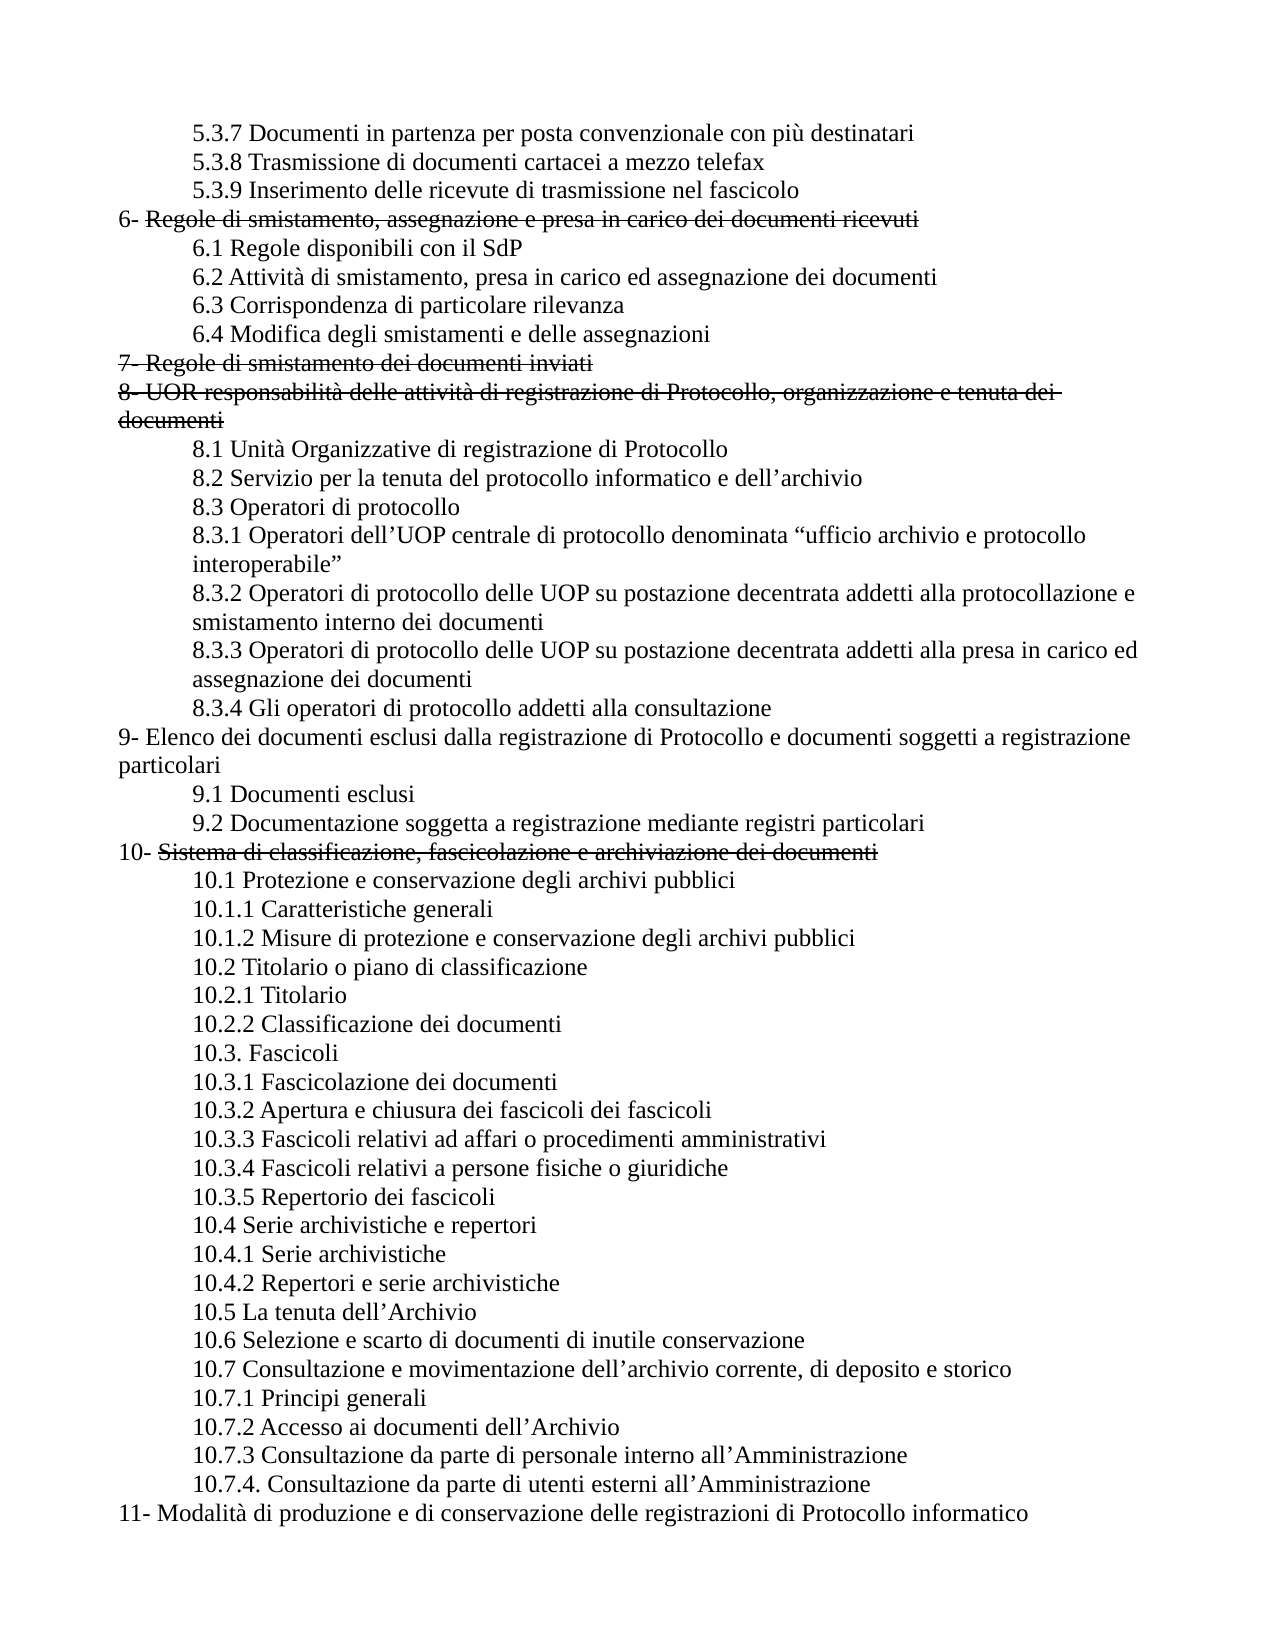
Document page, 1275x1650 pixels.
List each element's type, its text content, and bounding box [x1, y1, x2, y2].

text 8.3 Operatori di protocollo [192, 492, 1157, 521]
text 10.1 Protezione e conservazione degli archivi pubblici [192, 866, 1157, 894]
text 10.2.1 Titolario [192, 981, 1157, 1009]
text 5.3.9 Inserimento delle ricevute di trasmissione nel fascicolo [192, 176, 1157, 204]
text 9.1 Documenti esclusi [192, 779, 1157, 808]
text 10.3.1 Fascicolazione dei documenti [192, 1067, 1157, 1096]
text 10.1.1 Caratteristiche generali [192, 894, 1157, 923]
text 10.6 Selezione e scarto di documenti di inutile conservazione [192, 1326, 1157, 1354]
text 8- UOR responsabilità delle attività di registrazione di Protocollo, organizzazione e tenuta dei documenti [118, 377, 1157, 434]
text 8.1 Unità Organizzative di registrazione di Protocollo [192, 434, 1157, 463]
text 6.4 Modifica degli smistamenti e delle assegnazioni [192, 319, 1157, 348]
text 10.7.2 Accesso ai documenti dell’Archivio [192, 1412, 1157, 1441]
text 10.7 Consultazione e movimentazione dell’archivio corrente, di deposito e storico [192, 1354, 1157, 1383]
text 5.3.8 Trasmissione di documenti cartacei a mezzo telefax [192, 147, 1157, 176]
text 6.2 Attività di smistamento, presa in carico ed assegnazione dei documenti [192, 262, 1157, 291]
text 6.3 Corrispondenza di particolare rilevanza [192, 291, 1157, 319]
text 10.1.2 Misure di protezione e conservazione degli archivi pubblici [192, 923, 1157, 952]
text 10.7.1 Principi generali [192, 1383, 1157, 1412]
text 8.2 Servizio per la tenuta del protocollo informatico e dell’archivio [192, 463, 1157, 492]
text 10.4.2 Repertori e serie archivistiche [192, 1268, 1157, 1297]
text 10.2.2 Classificazione dei documenti [192, 1009, 1157, 1038]
text 9- Elenco dei documenti esclusi dalla registrazione di Protocollo e documenti soggetti a registrazione particolari [118, 722, 1157, 779]
text 9.2 Documentazione soggetta a registrazione mediante registri particolari [192, 808, 1157, 837]
text 10.7.3 Consultazione da parte di personale interno all’Amministrazione [192, 1441, 1157, 1469]
text 10.2 Titolario o piano di classificazione [192, 952, 1157, 981]
text 10.5 La tenuta dell’Archivio [192, 1297, 1157, 1326]
text 10- Sistema di classificazione, fascicolazione e archiviazione dei documenti [118, 837, 1157, 866]
text 8.3.2 Operatori di protocollo delle UOP su postazione decentrata addetti alla protocollazione e smistamento interno dei documenti [192, 578, 1157, 636]
text 8.3.3 Operatori di protocollo delle UOP su postazione decentrata addetti alla presa in carico ed assegnazione dei documenti [192, 636, 1157, 693]
text 10.4.1 Serie archivistiche [192, 1239, 1157, 1268]
text 10.3. Fascicoli [192, 1038, 1157, 1067]
text 6- Regole di smistamento, assegnazione e presa in carico dei documenti ricevuti [118, 204, 1157, 233]
text 8.3.1 Operatori dell’UOP centrale di protocollo denominata “ufficio archivio e protocollo interoperabile” [192, 521, 1157, 578]
text 5.3.7 Documenti in partenza per posta convenzionale con più destinatari [192, 118, 1157, 147]
text 10.3.4 Fascicoli relativi a persone fisiche o giuridiche [192, 1153, 1157, 1182]
text 7- Regole di smistamento dei documenti inviati [118, 348, 1157, 377]
text 8.3.4 Gli operatori di protocollo addetti alla consultazione [192, 693, 1157, 722]
text 10.3.5 Repertorio dei fascicoli [192, 1182, 1157, 1211]
text 11- Modalità di produzione e di conservazione delle registrazioni di Protocollo informatico [118, 1498, 1157, 1527]
text 10.3.3 Fascicoli relativi ad affari o procedimenti amministrativi [192, 1124, 1157, 1153]
text 6.1 Regole disponibili con il SdP [192, 233, 1157, 262]
text 10.7.4. Consultazione da parte di utenti esterni all’Amministrazione [192, 1469, 1157, 1498]
text 10.3.2 Apertura e chiusura dei fascicoli dei fascicoli [192, 1096, 1157, 1124]
text 10.4 Serie archivistiche e repertori [192, 1211, 1157, 1239]
